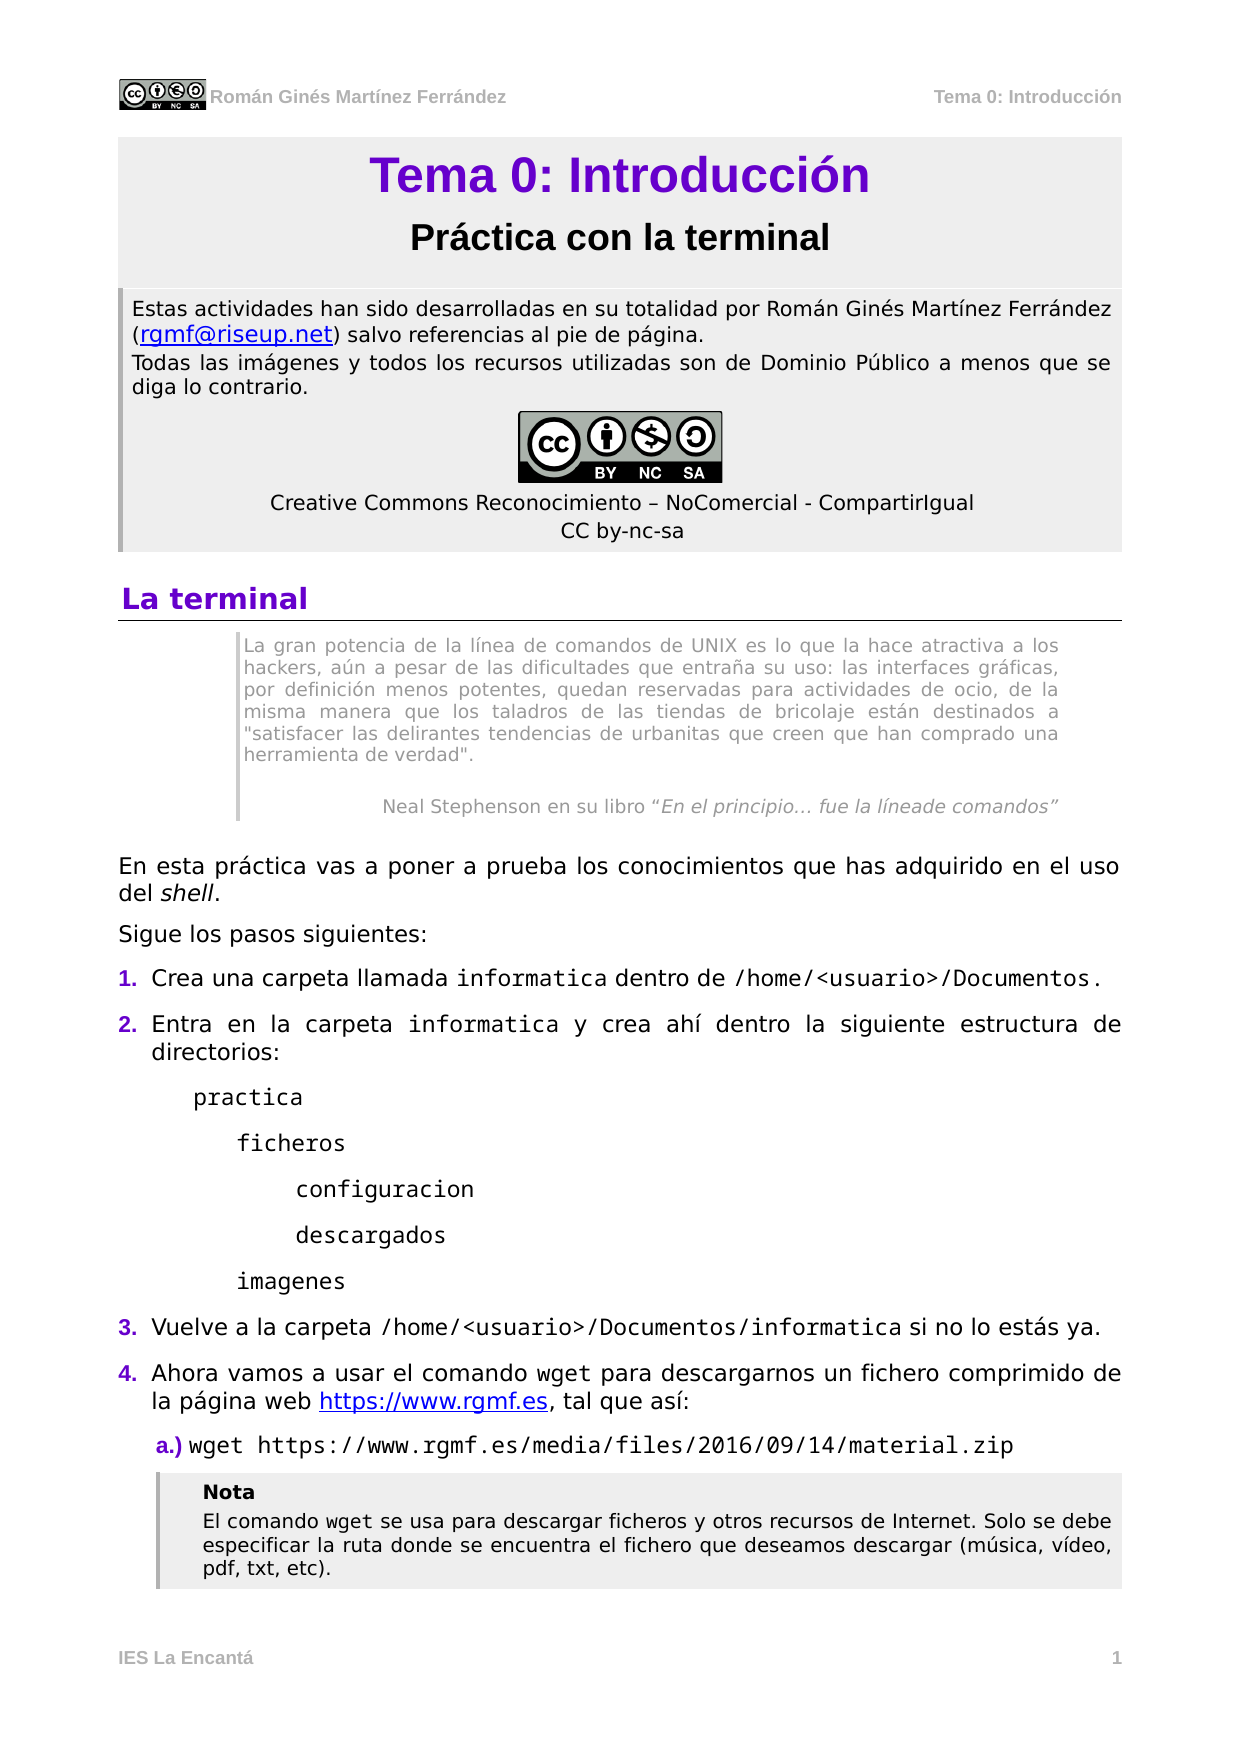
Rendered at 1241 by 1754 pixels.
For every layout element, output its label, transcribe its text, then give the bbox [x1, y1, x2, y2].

text Creative Commons Reconocimiento – NoComercial - CompartirIgual [123, 393, 1122, 510]
list El comando wget se usa para descargar ficheros y otros recursos de Internet. Solo se debe especificar la ruta donde se encuentra el fichero que deseamos descargar (música, vídeo, pdf, txt, etc). [160, 1498, 1122, 1589]
list descargados [260, 1219, 1122, 1250]
list Crea una carpeta llamada informatica dentro de /home/<usuario>/Documentos. [118, 962, 1122, 994]
text Neal Stephenson en su libro “En el principio… fue la líneade comandos” [240, 793, 1063, 821]
text Estas actividades han sido desarrolladas en su totalidad por Román Ginés Martínez Ferrández (rgmf@riseup.net) salvo referencias al pie de página. [123, 289, 1122, 342]
text La terminal [118, 580, 1122, 620]
text Todas las imágenes y todos los recursos utilizadas son de Dominio Público a menos que se diga lo contrario. [123, 342, 1122, 393]
picture [119, 79, 207, 110]
text En esta práctica vas a poner a prueba los conocimientos que has adquirido en el uso del shell. [118, 853, 1122, 906]
list Entra en la carpeta informatica y crea ahí dentro la siguiente estructura de directorios: [118, 1008, 1122, 1066]
list Vuelve a la carpeta /home/<usuario>/Documentos/informatica si no lo estás ya. [118, 1311, 1122, 1342]
picture [518, 411, 723, 483]
text Sigue los pasos siguientes: [118, 921, 1122, 948]
subtitle Práctica con la terminal [118, 209, 1122, 264]
list configuracion [260, 1173, 1122, 1204]
list wget https://www.rgmf.es/media/files/2016/09/14/material.zip [156, 1429, 1122, 1460]
title Tema 0: Introducción [118, 138, 1122, 203]
list practica [156, 1081, 1122, 1112]
list Nota [160, 1473, 1122, 1498]
list Ahora vamos a usar el comando wget para descargarnos un fichero comprimido de la página web https://www.rgmf.es, tal que así: [118, 1357, 1122, 1414]
text La gran potencia de la línea de comandos de UNIX es lo que la hace atractiva a los hackers, aún a pesar de las dificultades que entraña su uso: las interfaces gráficas, por definición menos potentes, quedan reservadas para actividades de ocio, de la misma manera que los taladros de las tiendas de bricolaje están destinados a "satisfacer las delirantes tendencias de urbanitas que creen que han comprado una herramienta de verdad". [240, 632, 1063, 766]
text CC by-nc-sa [123, 510, 1122, 552]
list ficheros [201, 1127, 1122, 1158]
list imagenes [201, 1265, 1122, 1296]
